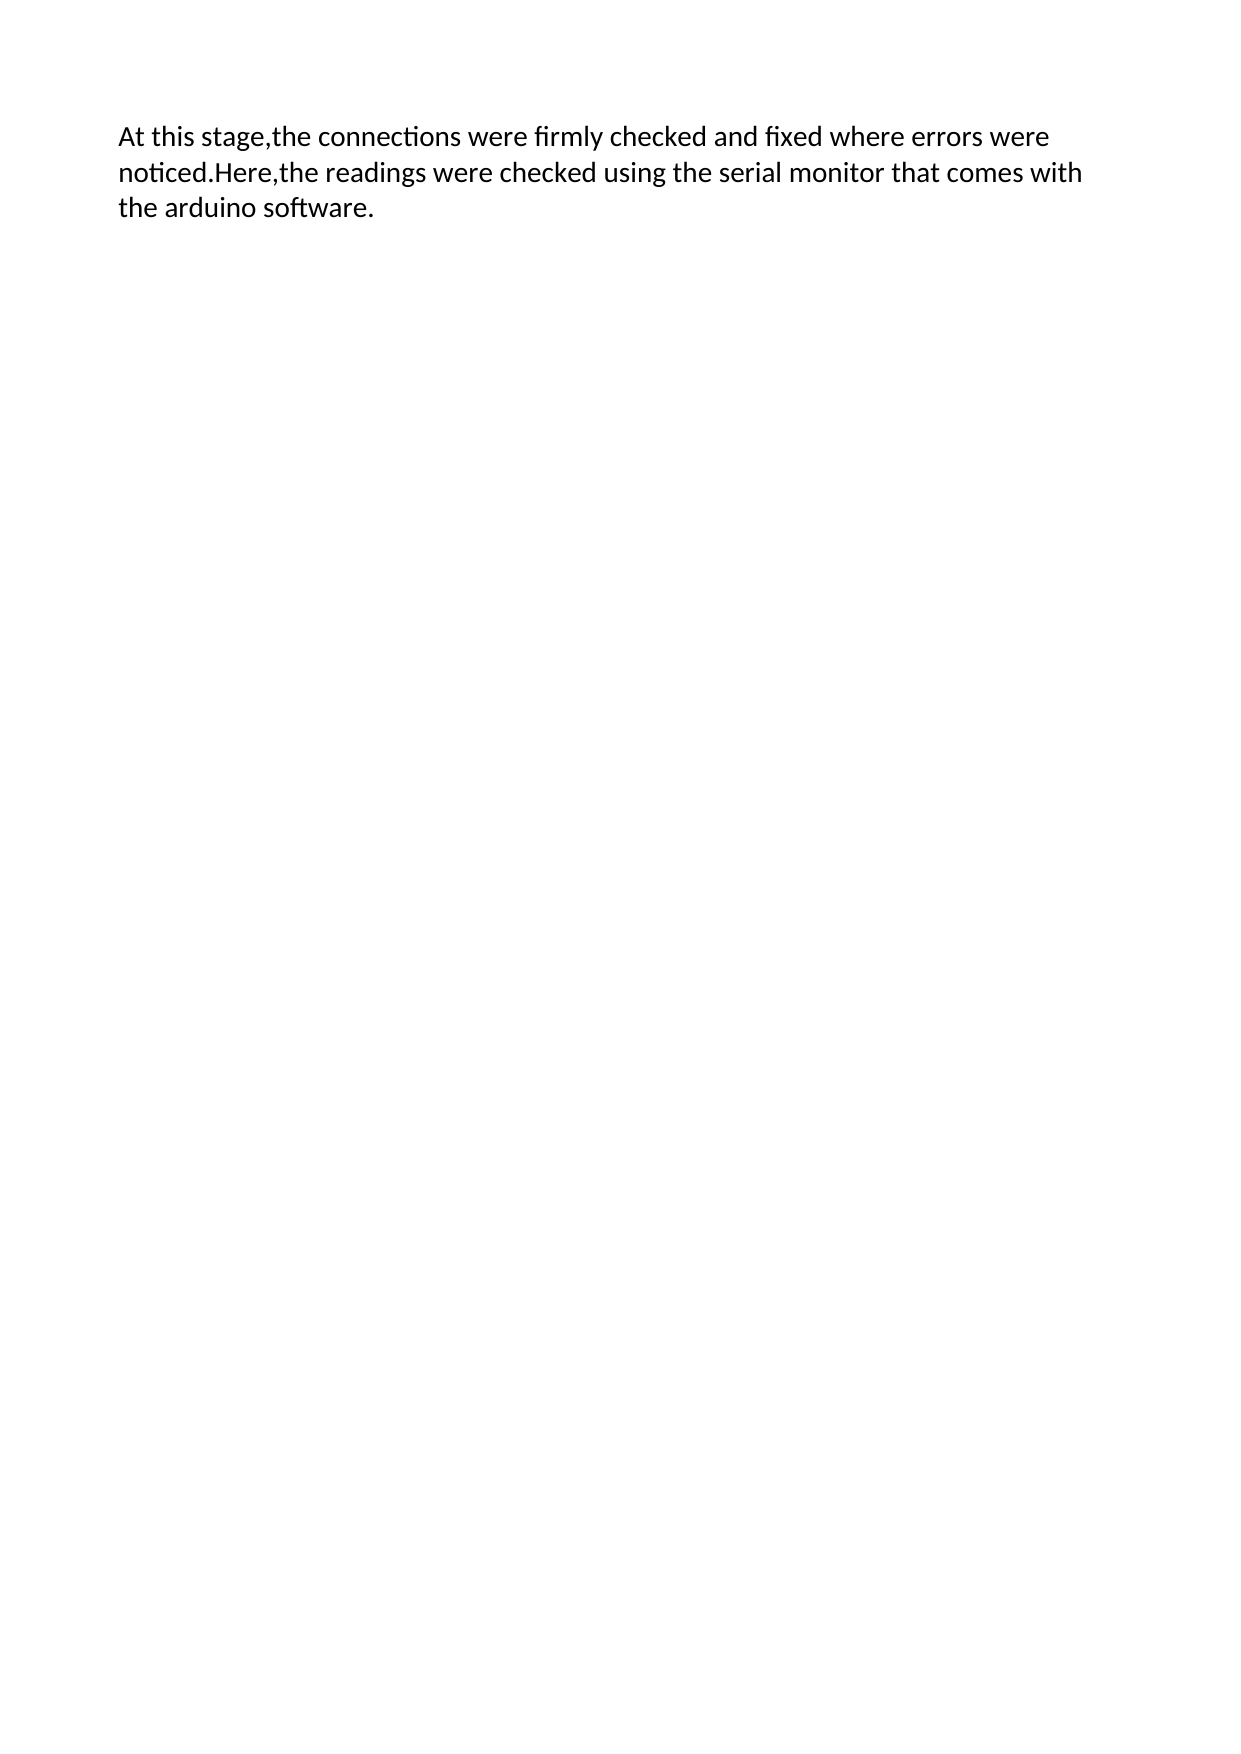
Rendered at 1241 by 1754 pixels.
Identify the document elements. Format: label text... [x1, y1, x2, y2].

text At this stage,the connections were firmly checked and fixed where errors were noticed.Here,the readings were checked using the serial monitor that comes with the arduino software. [118, 118, 1122, 225]
